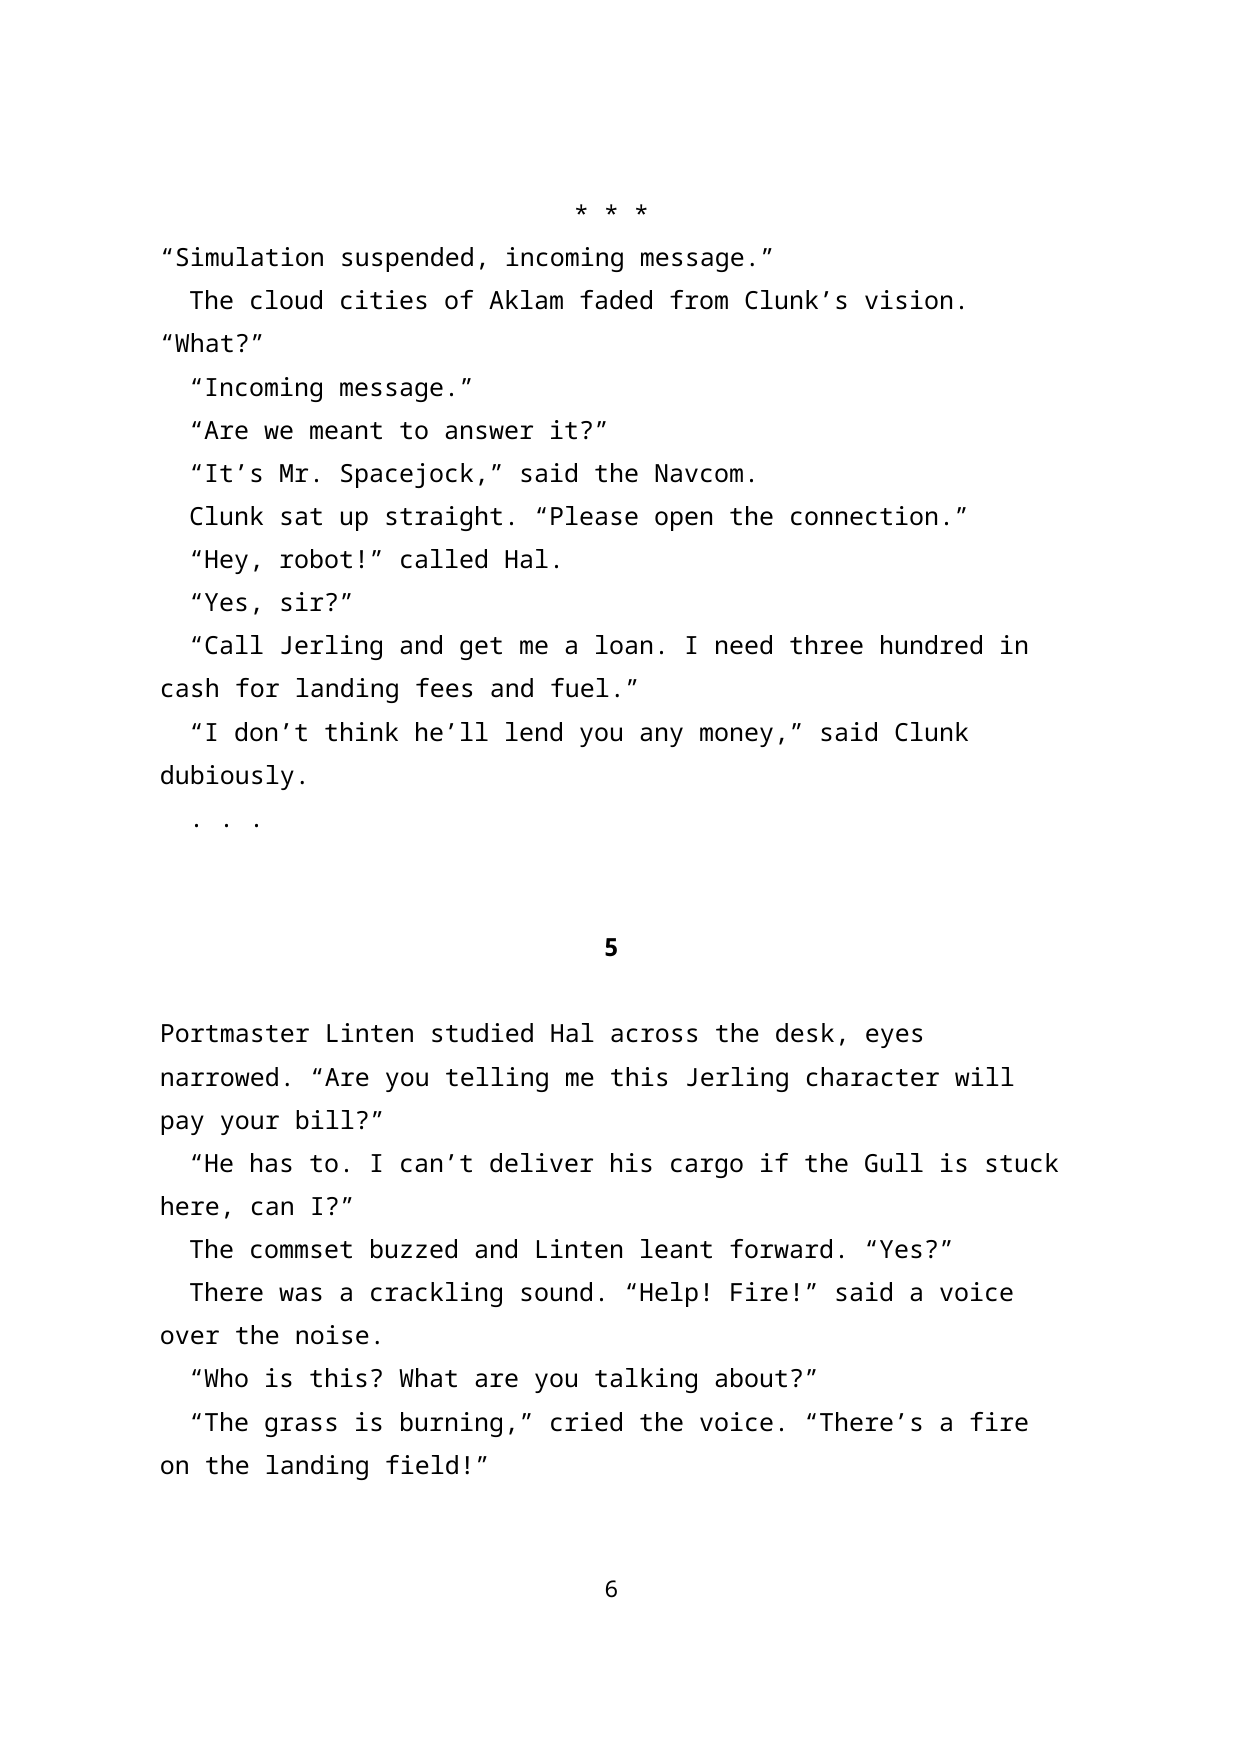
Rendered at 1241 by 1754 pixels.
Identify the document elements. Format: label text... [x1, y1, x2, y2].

text “He has to. I can’t deliver his cargo if the Gull is stuck here, can I?” [159, 1138, 1063, 1224]
subtitle * * * [159, 189, 1063, 232]
text “I don’t think he’ll lend you any money,” said Clunk dubiously. [159, 706, 1063, 793]
text The commset buzzed and Linten leant forward. “Yes?” [159, 1224, 1063, 1267]
text The cloud cities of Aklam faded from Clunk’s vision. “What?” [159, 275, 1063, 361]
text “Call Jerling and get me a loan. I need three hundred in cash for landing fees and fuel.” [159, 620, 1063, 706]
text “Yes, sir?” [159, 577, 1063, 620]
text “The grass is burning,” cried the voice. “There’s a fire on the landing field!” [159, 1396, 1063, 1483]
text “Are we meant to answer it?” [159, 404, 1063, 448]
text There was a crackling sound. “Help! Fire!” said a voice over the noise. [159, 1267, 1063, 1353]
text “Who is this? What are you talking about?” [159, 1353, 1063, 1396]
text Portmaster Linten studied Hal across the desk, eyes narrowed. “Are you telling me this Jerling character will pay your bill?” [159, 1008, 1063, 1138]
text . . . [159, 793, 1063, 836]
text “It’s Mr. Spacejock,” said the Navcom. [159, 448, 1063, 491]
subtitle 5 [159, 922, 1063, 965]
text Clunk sat up straight. “Please open the connection.” [159, 491, 1063, 534]
text “Incoming message.” [159, 361, 1063, 404]
text “Simulation suspended, incoming message.” [159, 232, 1063, 275]
text “Hey, robot!” called Hal. [159, 534, 1063, 577]
